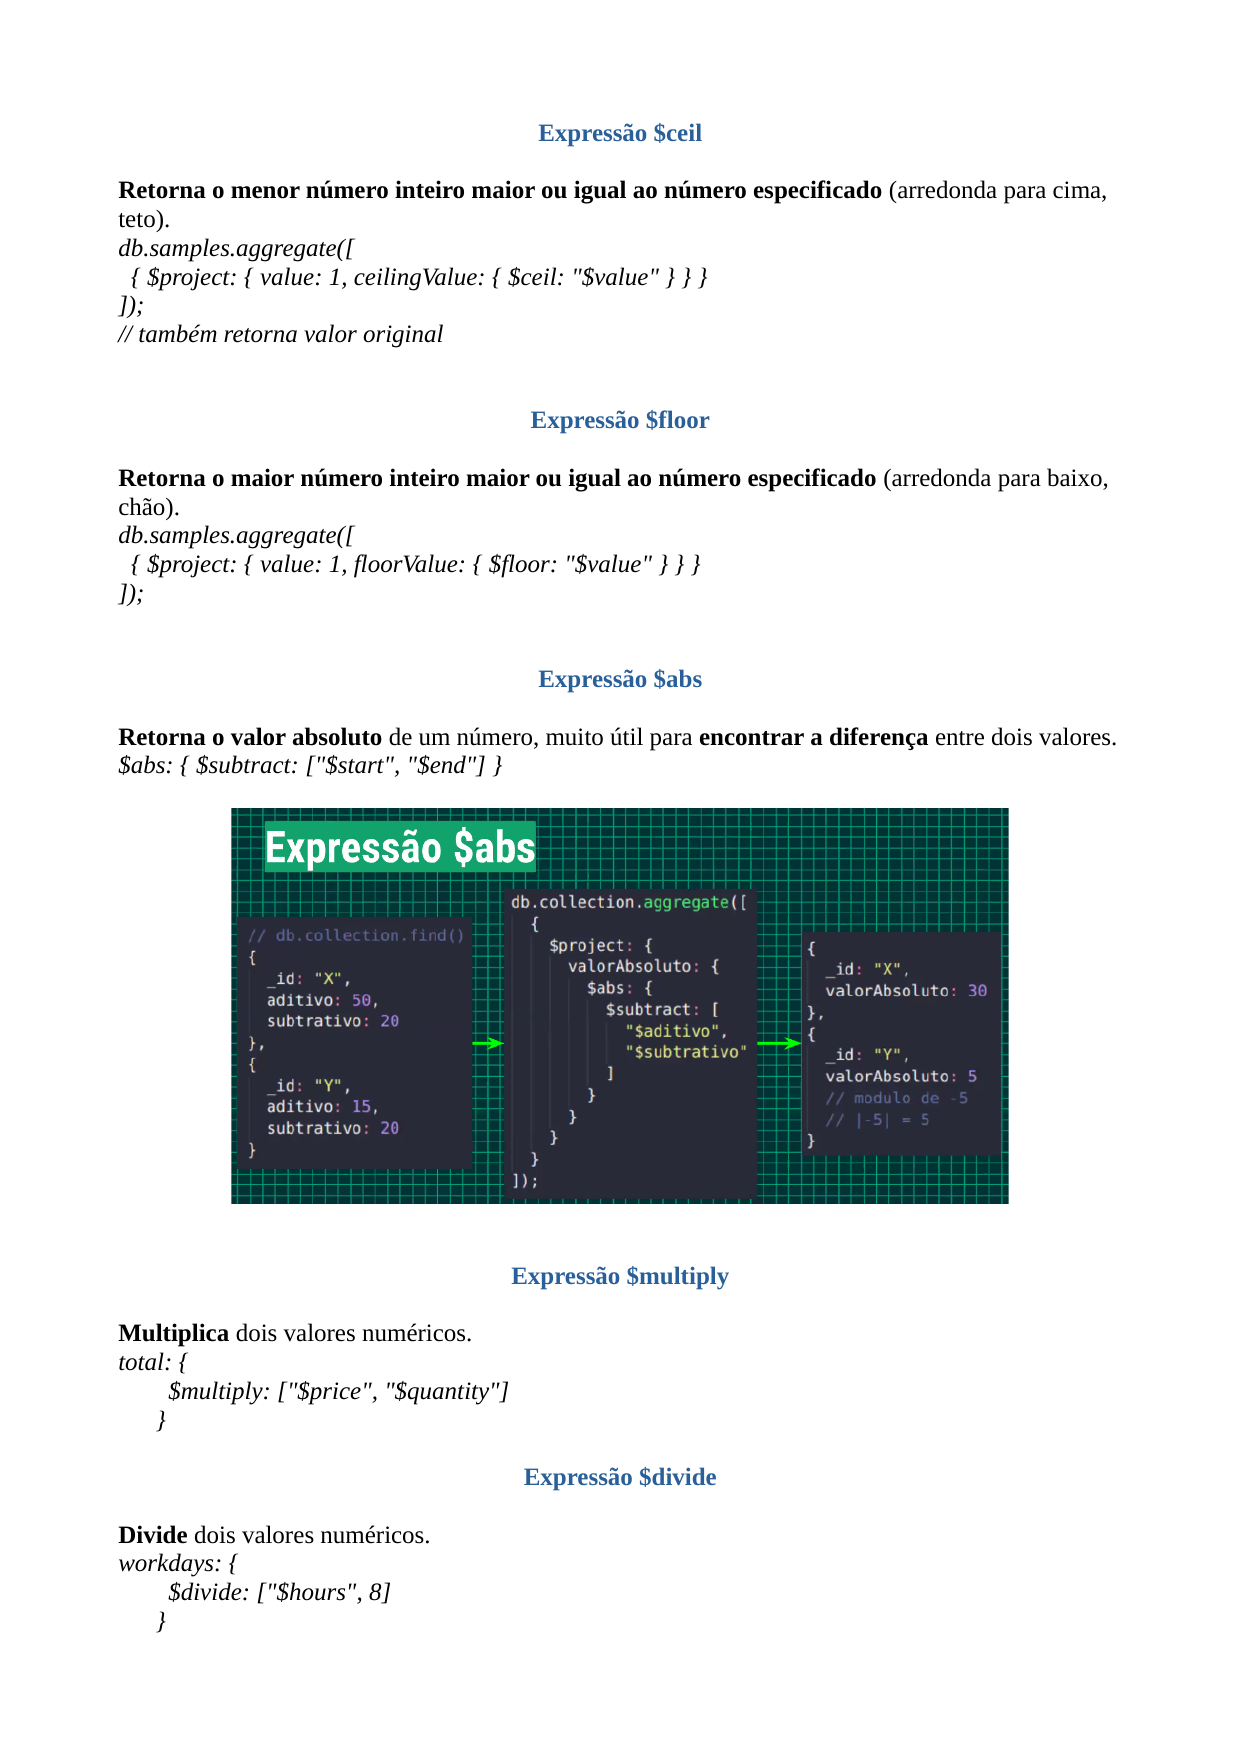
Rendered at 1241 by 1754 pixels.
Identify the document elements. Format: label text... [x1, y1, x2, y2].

text Expressão $abs [118, 664, 1122, 693]
text db.samples.aggregate([ [118, 233, 1122, 262]
text ]); [118, 291, 1122, 319]
text db.samples.aggregate([ [118, 521, 1122, 549]
picture [231, 808, 1009, 1204]
text Retorna o maior número inteiro maior ou igual ao número especificado (arredonda para baixo, chão). [118, 463, 1122, 521]
text Expressão $divide [118, 1462, 1122, 1491]
text Retorna o valor absoluto de um número, muito útil para encontrar a diferença entre dois valores. [118, 722, 1122, 751]
text total: { [118, 1347, 1122, 1376]
text Divide dois valores numéricos. [118, 1520, 1122, 1548]
text { $project: { value: 1, floorValue: { $floor: "$value" } } } [118, 549, 1122, 578]
text $multiply: ["$price", "$quantity"] [118, 1376, 1122, 1405]
text ]); [118, 578, 1122, 607]
text Expressão $floor [118, 406, 1122, 434]
text } [118, 1405, 1122, 1433]
text $abs: { $subtract: ["$start", "$end"] } [118, 751, 1122, 779]
text // também retorna valor original [118, 319, 1122, 348]
text workdays: { [118, 1548, 1122, 1577]
text $divide: ["$hours", 8] [118, 1577, 1122, 1606]
text Expressão $ceil [118, 118, 1122, 147]
text Expressão $multiply [118, 1261, 1122, 1290]
text Retorna o menor número inteiro maior ou igual ao número especificado (arredonda para cima, teto). [118, 176, 1122, 233]
text } [118, 1606, 1122, 1635]
text Multiplica dois valores numéricos. [118, 1318, 1122, 1347]
text { $project: { value: 1, ceilingValue: { $ceil: "$value" } } } [118, 262, 1122, 291]
